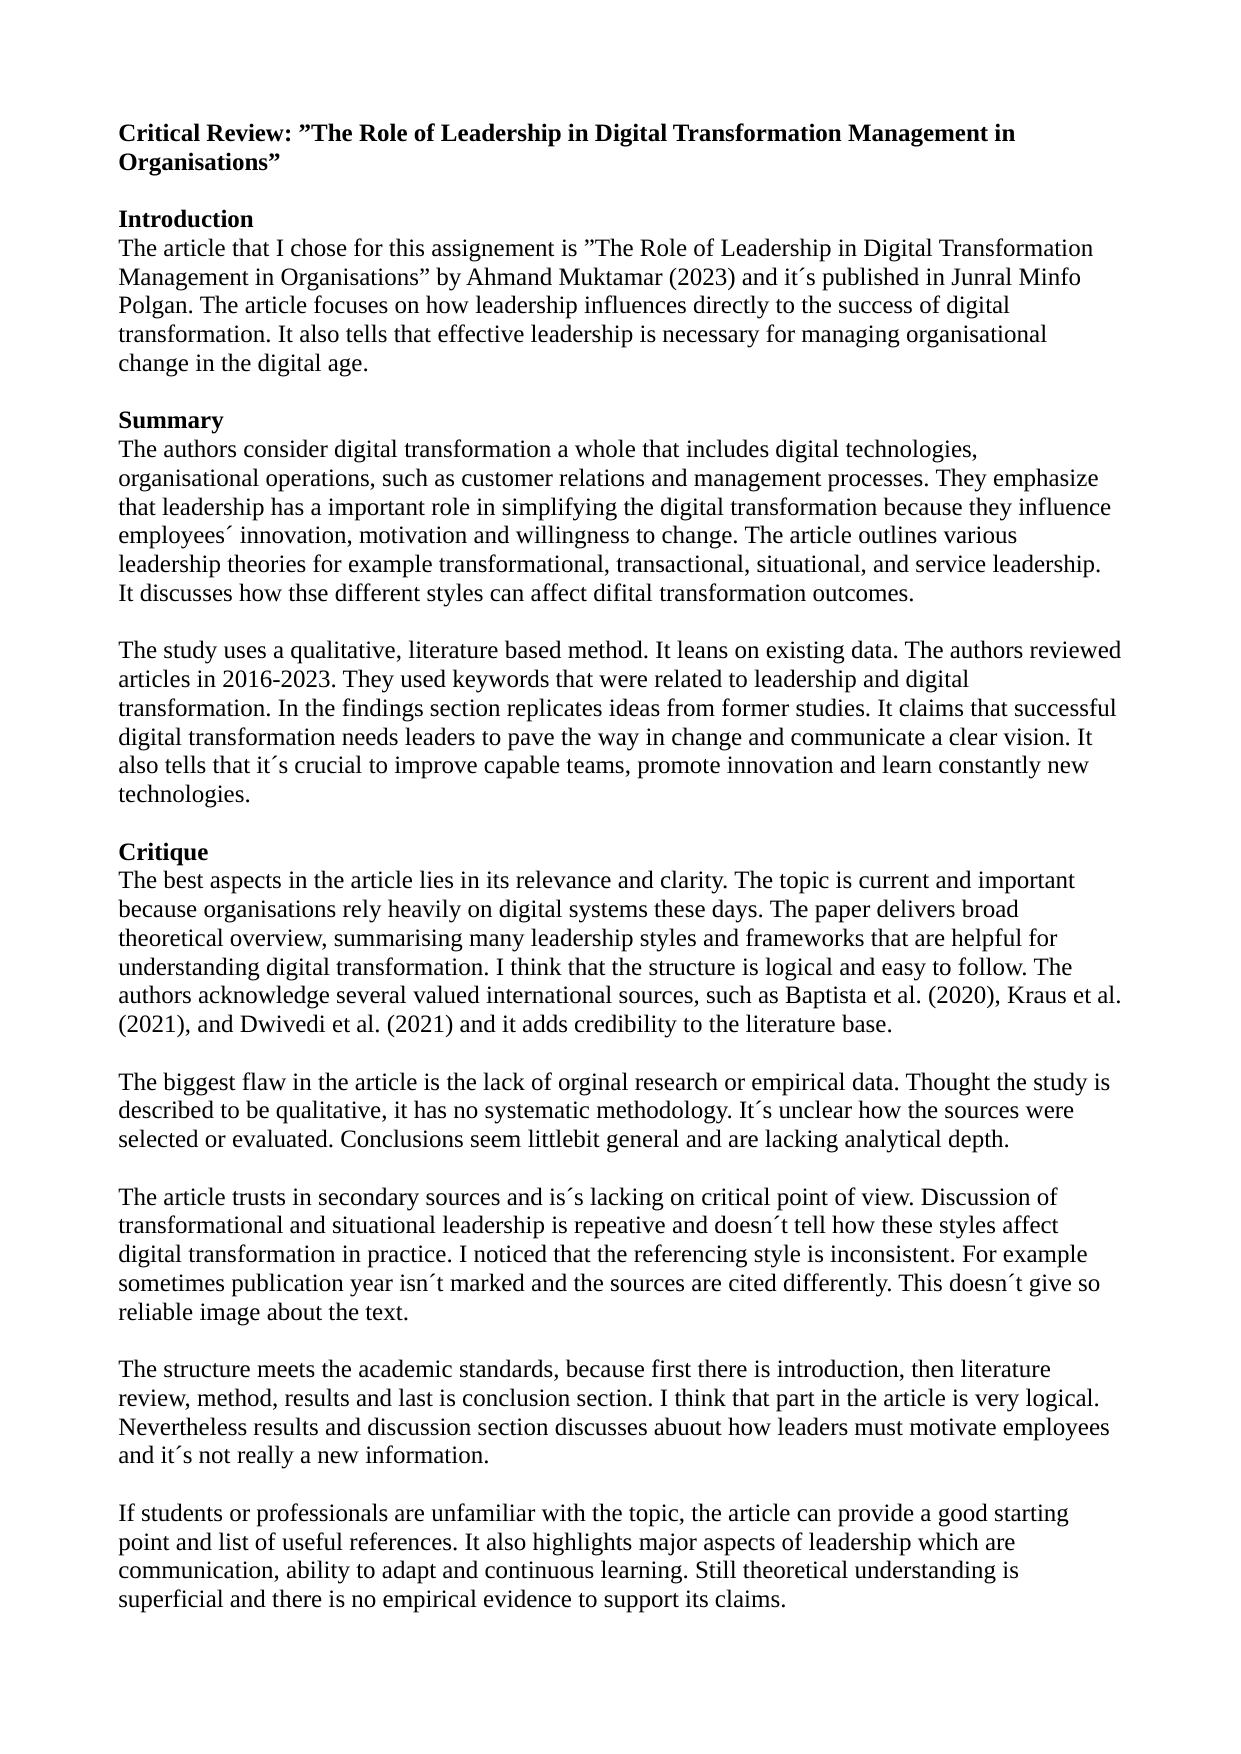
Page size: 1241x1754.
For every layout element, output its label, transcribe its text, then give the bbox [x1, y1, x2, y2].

text The best aspects in the article lies in its relevance and clarity. The topic is current and important because organisations rely heavily on digital systems these days. The paper delivers broad theoretical overview, summarising many leadership styles and frameworks that are helpful for understanding digital transformation. I think that the structure is logical and easy to follow. The authors acknowledge several valued international sources, such as Baptista et al. (2020), Kraus et al. (2021), and Dwivedi et al. (2021) and it adds credibility to the literature base. [118, 866, 1122, 1038]
text The biggest flaw in the article is the lack of orginal research or empirical data. Thought the study is described to be qualitative, it has no systematic methodology. It´s unclear how the sources were selected or evaluated. Conclusions seem littlebit general and are lacking analytical depth. [118, 1067, 1122, 1153]
text The structure meets the academic standards, because first there is introduction, then literature review, method, results and last is conclusion section. I think that part in the article is very logical. Nevertheless results and discussion section discusses abuout how leaders must motivate employees and it´s not really a new information. [118, 1354, 1122, 1469]
text The article that I chose for this assignement is ”The Role of Leadership in Digital Transformation Management in Organisations” by Ahmand Muktamar (2023) and it´s published in Junral Minfo Polgan. The article focuses on how leadership influences directly to the success of digital transformation. It also tells that effective leadership is necessary for managing organisational change in the digital age. [118, 233, 1122, 377]
text The study uses a qualitative, literature based method. It leans on existing data. The authors reviewed articles in 2016-2023. They used keywords that were related to leadership and digital transformation. In the findings section replicates ideas from former studies. It claims that successful digital transformation needs leaders to pave the way in change and communicate a clear vision. It also tells that it´s crucial to improve capable teams, promote innovation and learn constantly new technologies. [118, 636, 1122, 808]
text If students or professionals are unfamiliar with the topic, the article can provide a good starting point and list of useful references. It also highlights major aspects of leadership which are communication, ability to adapt and continuous learning. Still theoretical understanding is superficial and there is no empirical evidence to support its claims. [118, 1498, 1122, 1613]
text Critical Review: ”The Role of Leadership in Digital Transformation Management in Organisations” [118, 118, 1122, 176]
text Introduction [118, 204, 1122, 233]
text The article trusts in secondary sources and is´s lacking on critical point of view. Discussion of transformational and situational leadership is repeative and doesn´t tell how these styles affect digital transformation in practice. I noticed that the referencing style is inconsistent. For example sometimes publication year isn´t marked and the sources are cited differently. This doesn´t give so reliable image about the text. [118, 1182, 1122, 1326]
text Summary [118, 406, 1122, 434]
text The authors consider digital transformation a whole that includes digital technologies, organisational operations, such as customer relations and management processes. They emphasize that leadership has a important role in simplifying the digital transformation because they influence employees´ innovation, motivation and willingness to change. The article outlines various leadership theories for example transformational, transactional, situational, and service leadership. It discusses how thse different styles can affect difital transformation outcomes. [118, 434, 1122, 607]
text Critique [118, 837, 1122, 866]
